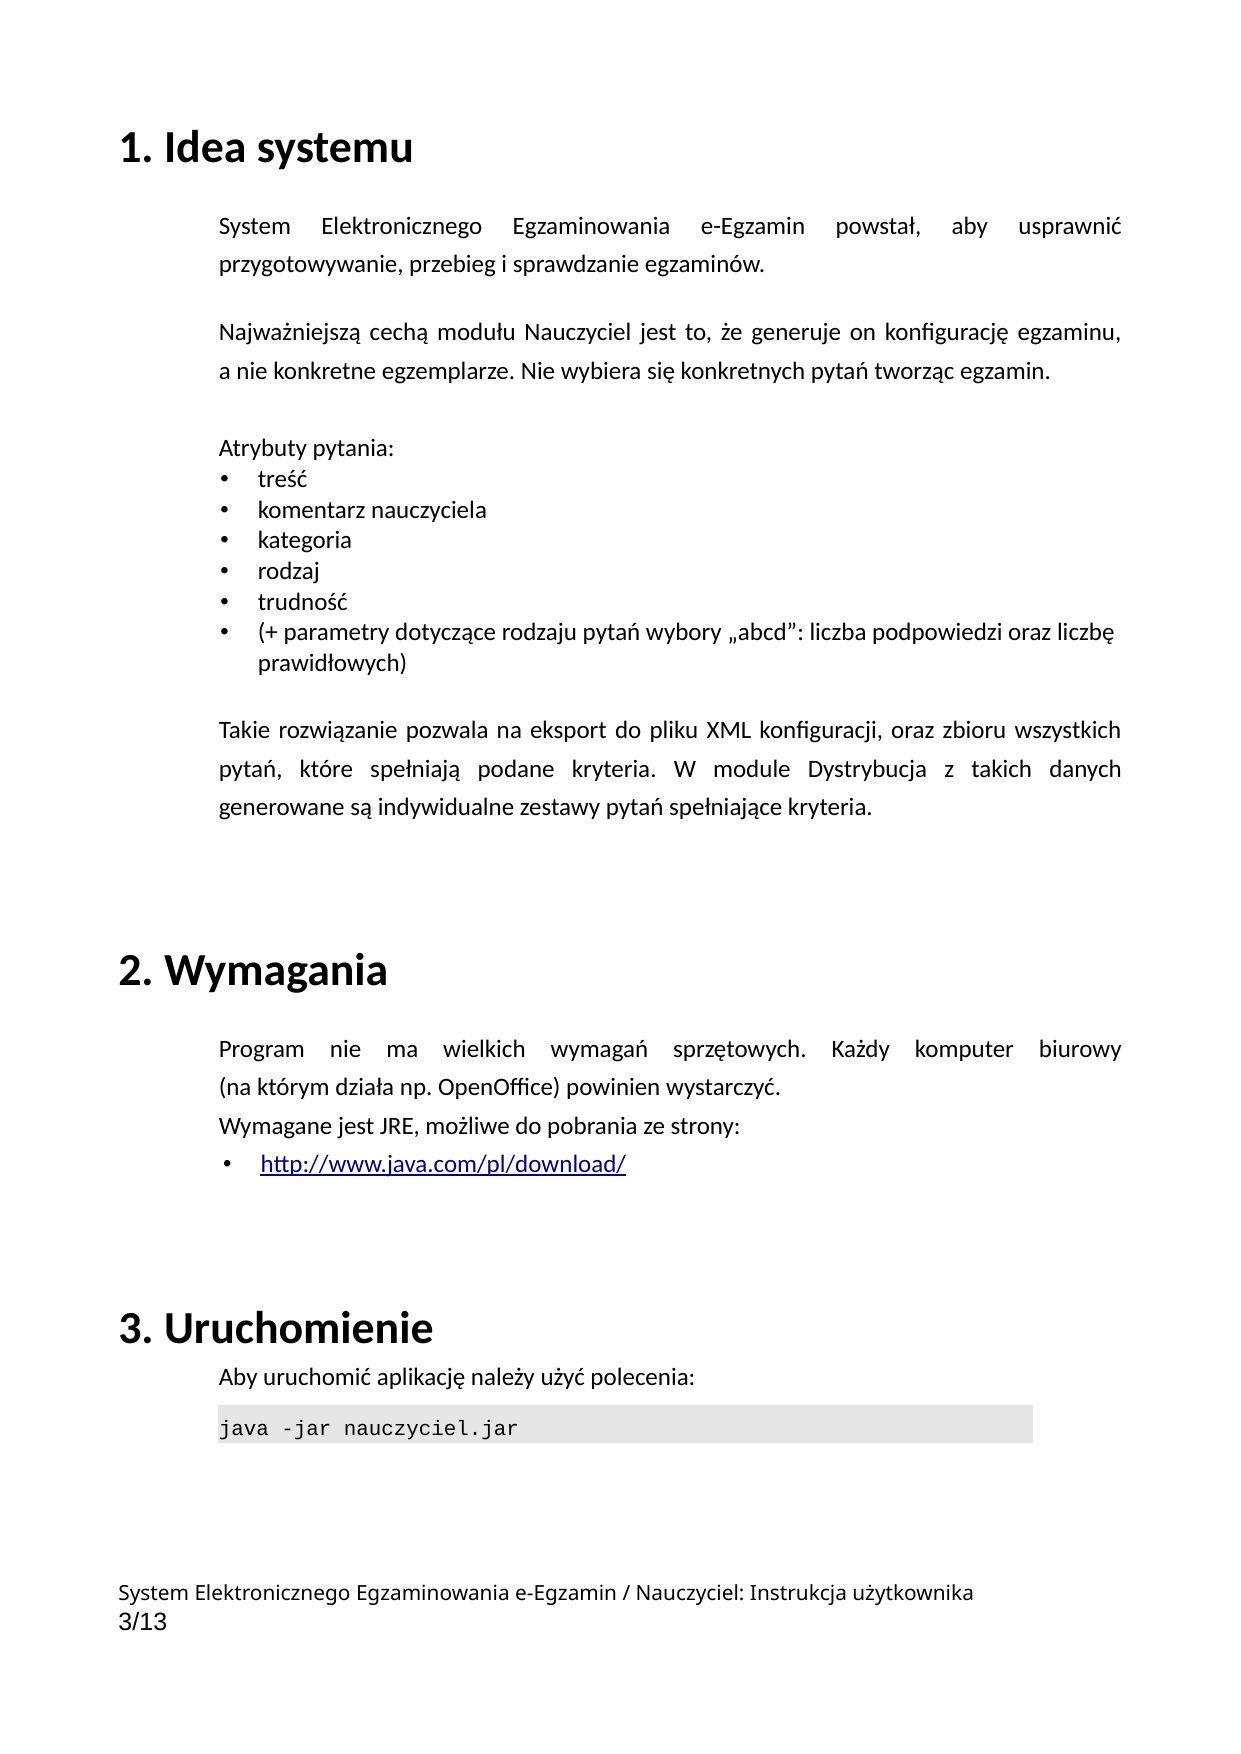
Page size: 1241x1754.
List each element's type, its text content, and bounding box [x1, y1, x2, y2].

text java -jar nauczyciel.jar [218, 1405, 1033, 1443]
list http://www.java.com/pl/download/ [223, 1142, 1123, 1180]
list trudność [220, 586, 1123, 616]
text Aby uruchomić aplikację należy użyć polecenia: [218, 1354, 1123, 1393]
text Takie rozwiązanie pozwala na eksport do pliku XML konfiguracji, oraz zbioru wszystkich pytań, które spełniają podane kryteria. W module Dystrybucja z takich danych generowane są indywidualne zestawy pytań spełniające kryteria. [218, 708, 1123, 823]
list (+ parametry dotyczące rodzaju pytań wybory „abcd”: liczba podpowiedzi oraz liczbę prawidłowych) [220, 616, 1123, 677]
text Wymagane jest JRE, możliwe do pobrania ze strony: [218, 1103, 1123, 1142]
text Atrybuty pytania: [218, 425, 1123, 464]
list komentarz nauczyciela [220, 494, 1123, 525]
list rodzaj [220, 555, 1123, 586]
text Najważniejszą cechą modułu Nauczyciel jest to, że generuje on konfigurację egzaminu, a nie konkretne egzemplarze. Nie wybiera się konkretnych pytań tworząc egzamin. [218, 310, 1123, 387]
text 1. Idea systemu [118, 118, 1123, 174]
text System Elektronicznego Egzaminowania e-Egzamin powstał, aby usprawnić przygotowywanie, przebieg i sprawdzanie egzaminów. [218, 203, 1123, 280]
list kategoria [220, 525, 1123, 555]
text 2. Wymagania [118, 941, 1123, 997]
list treść [220, 464, 1123, 494]
text Program nie ma wielkich wymagań sprzętowych. Każdy komputer biurowy (na którym działa np. OpenOffice) powinien wystarczyć. [218, 1027, 1123, 1103]
text 3. Uruchomienie [118, 1298, 1123, 1354]
